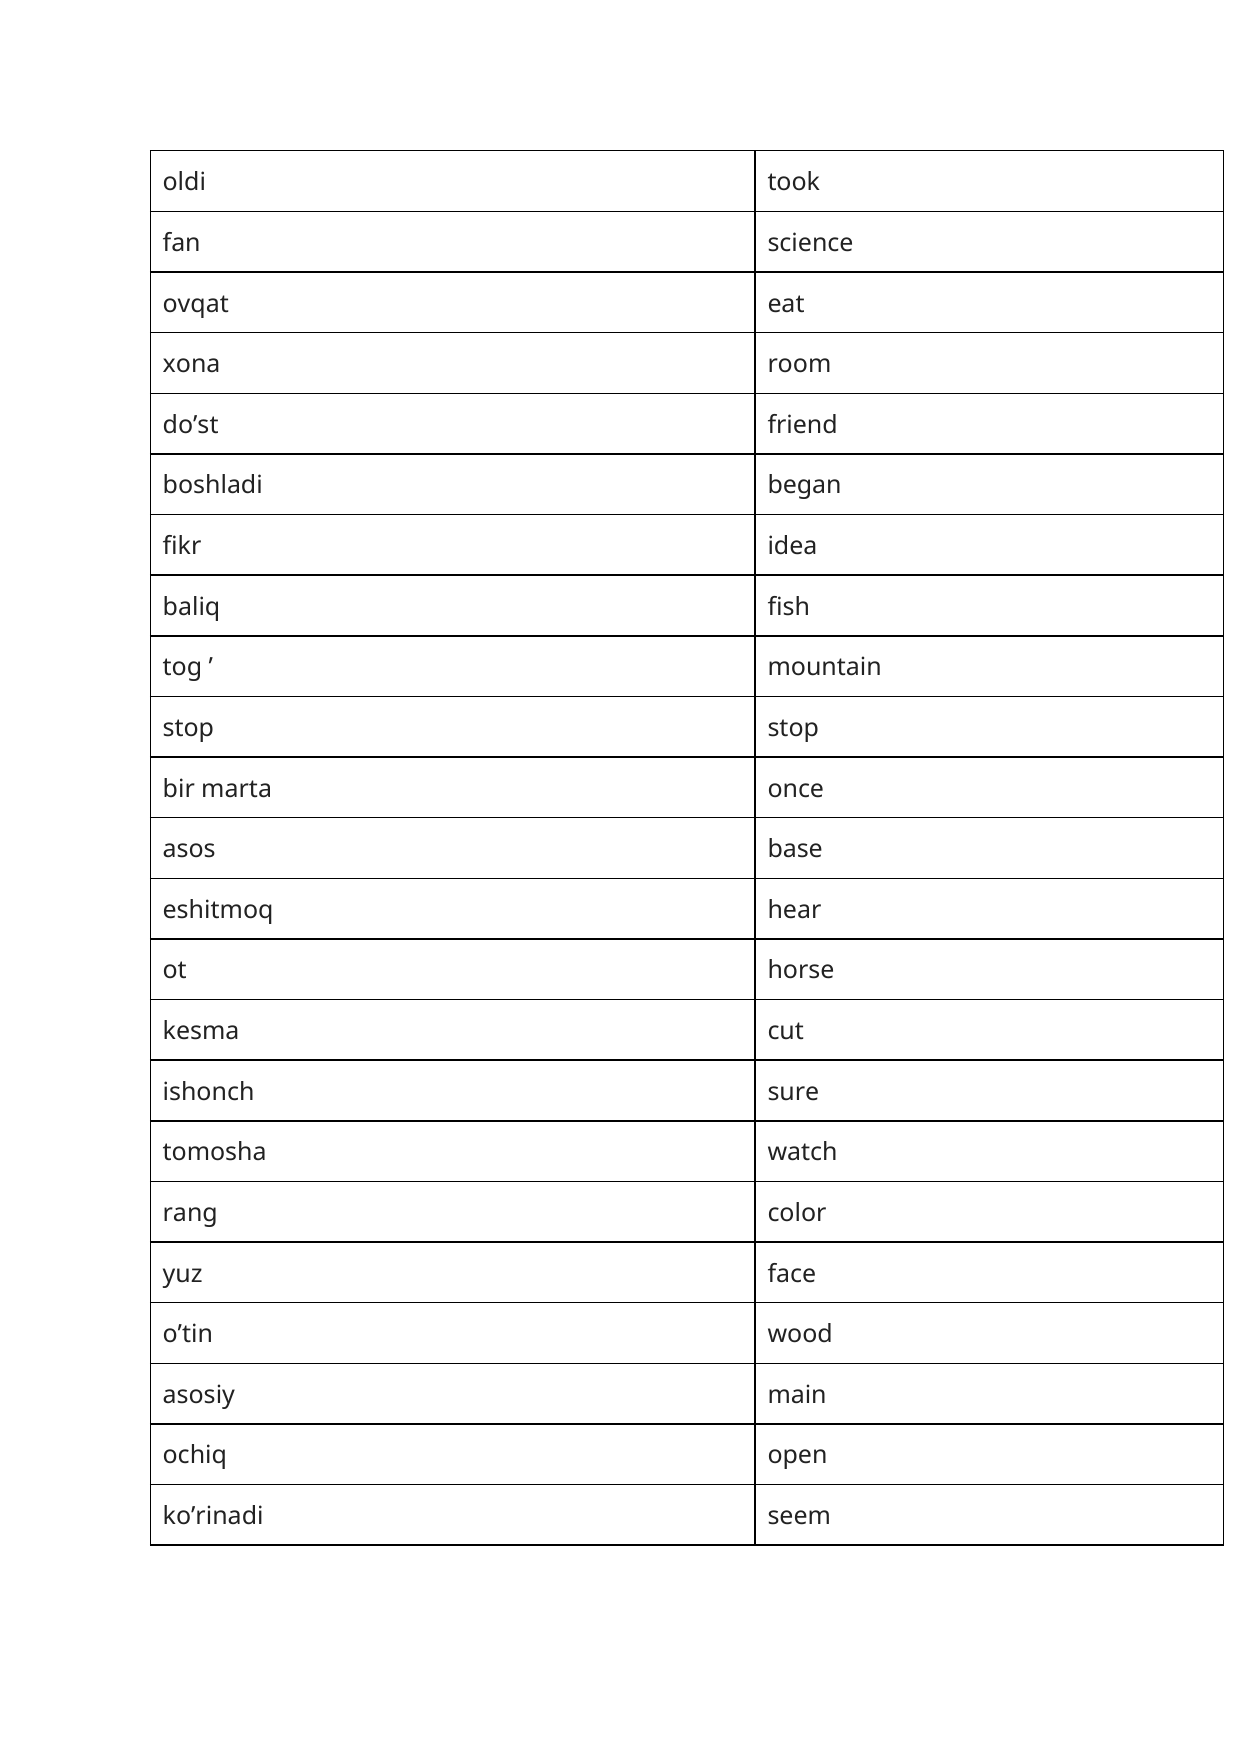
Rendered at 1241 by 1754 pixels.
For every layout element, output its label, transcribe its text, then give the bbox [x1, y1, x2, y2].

table_cell took [756, 151, 1223, 211]
table_cell ko’rinadi [151, 1485, 754, 1544]
table_cell once [756, 758, 1223, 817]
table_cell main [756, 1364, 1223, 1423]
table_cell open [756, 1425, 1223, 1484]
table_cell color [756, 1182, 1223, 1241]
table_cell science [756, 212, 1223, 271]
table_cell watch [756, 1122, 1223, 1181]
table_cell do’st [151, 394, 754, 453]
table_cell began [756, 455, 1223, 514]
table_cell xona [151, 333, 754, 392]
table_cell ovqat [151, 273, 754, 332]
table_cell horse [756, 940, 1223, 999]
table_cell ot [151, 940, 754, 999]
table_cell base [756, 818, 1223, 877]
table_cell o’tin [151, 1303, 754, 1362]
table_cell yuz [151, 1243, 754, 1302]
table_cell seem [756, 1485, 1223, 1544]
table_cell cut [756, 1000, 1223, 1059]
table_cell fikr [151, 515, 754, 574]
table_cell kesma [151, 1000, 754, 1059]
table_cell wood [756, 1303, 1223, 1362]
table_cell tog ’ [151, 637, 754, 696]
table_cell fish [756, 576, 1223, 635]
table_cell oldi [151, 151, 754, 211]
table_cell bir marta [151, 758, 754, 817]
table_cell stop [756, 697, 1223, 756]
table_cell sure [756, 1061, 1223, 1120]
table_cell hear [756, 879, 1223, 938]
table_cell boshladi [151, 455, 754, 514]
table_cell eshitmoq [151, 879, 754, 938]
table_cell ishonch [151, 1061, 754, 1120]
table_cell asosiy [151, 1364, 754, 1423]
table_cell friend [756, 394, 1223, 453]
table_cell face [756, 1243, 1223, 1302]
table_cell idea [756, 515, 1223, 574]
table_cell mountain [756, 637, 1223, 696]
table_cell fan [151, 212, 754, 271]
table_cell stop [151, 697, 754, 756]
table_cell baliq [151, 576, 754, 635]
table_cell eat [756, 273, 1223, 332]
table_cell tomosha [151, 1122, 754, 1181]
table_cell room [756, 333, 1223, 392]
table_cell asos [151, 818, 754, 877]
table_cell rang [151, 1182, 754, 1241]
table_cell ochiq [151, 1425, 754, 1484]
